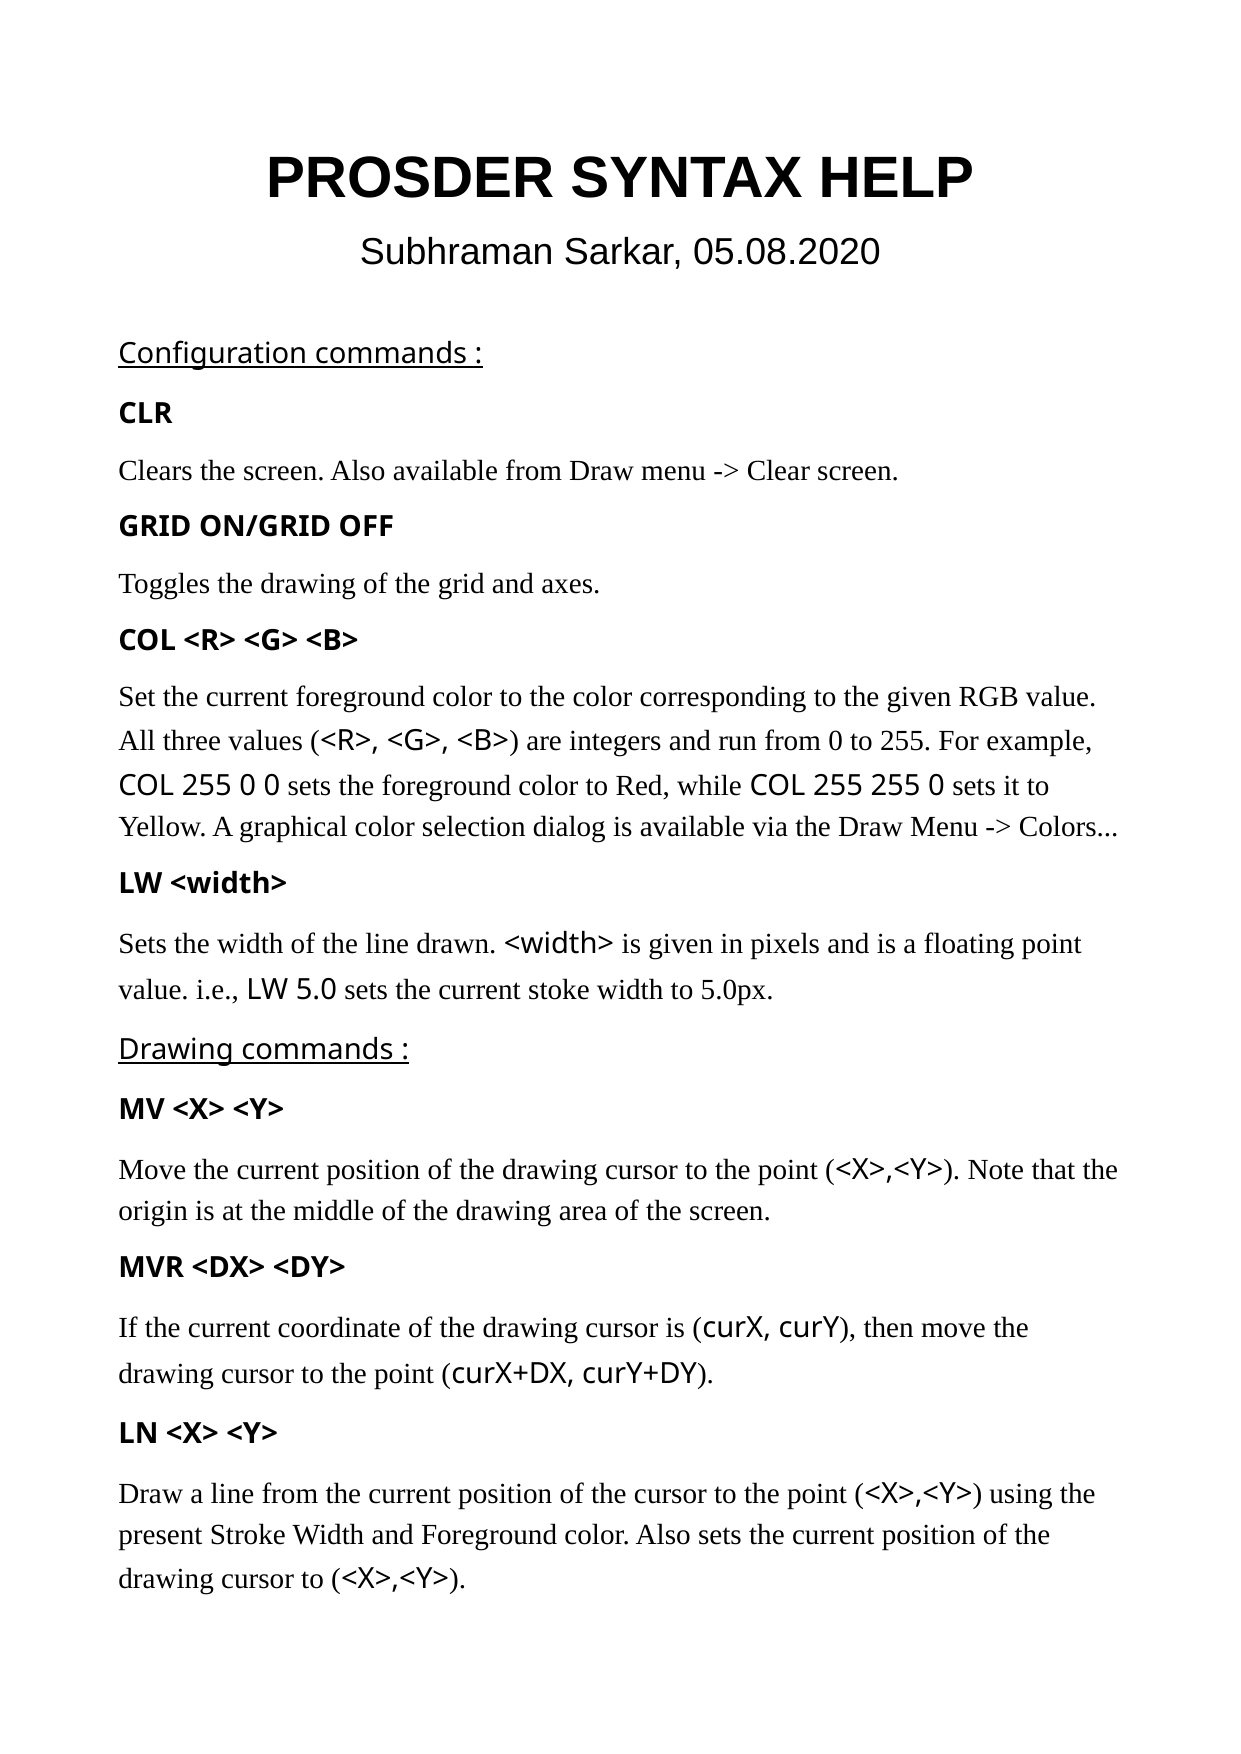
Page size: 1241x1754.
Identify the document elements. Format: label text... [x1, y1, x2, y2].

text Sets the width of the line drawn. <width> is given in pixels and is a floating point value. i.e., LW 5.0 sets the current stoke width to 5.0px. [118, 922, 1122, 1008]
text If the current coordinate of the drawing cursor is (curX, curY), then move the drawing cursor to the point (curX+DX, curY+DY). [118, 1307, 1122, 1392]
text Draw a line from the current position of the cursor to the point (<X>,<Y>) using the present Stroke Width and Foreground color. Also sets the current position of the drawing cursor to (<X>,<Y>). [118, 1473, 1122, 1597]
text Drawing commands : [118, 1028, 1122, 1068]
text Toggles the drawing of the grid and axes. [118, 566, 1122, 599]
text Move the current position of the drawing cursor to the point (<X>,<Y>). Note that the origin is at the middle of the drawing area of the screen. [118, 1149, 1122, 1227]
text CLR [118, 392, 1122, 432]
text COL <R> <G> <B> [118, 619, 1122, 659]
text GRID ON/GRID OFF [118, 506, 1122, 545]
text LW <width> [118, 862, 1122, 902]
text MV <X> <Y> [118, 1088, 1122, 1128]
subtitle Subhraman Sarkar, 05.08.2020 [118, 229, 1122, 272]
text Set the current foreground color to the color corresponding to the given RGB value. All three values (<R>, <G>, <B>) are integers and run from 0 to 255. For example, COL 255 0 0 sets the foreground color to Red, while COL 255 255 0 sets it to Yellow. A graphical color selection dialog is available via the Draw Menu -> Colors... [118, 679, 1122, 843]
text Clears the screen. Also available from Draw menu -> Clear screen. [118, 453, 1122, 486]
text LN <X> <Y> [118, 1412, 1122, 1452]
text Configuration commands : [118, 332, 1122, 372]
text MVR <DX> <DY> [118, 1246, 1122, 1286]
title Prosder syntax help [118, 143, 1122, 210]
